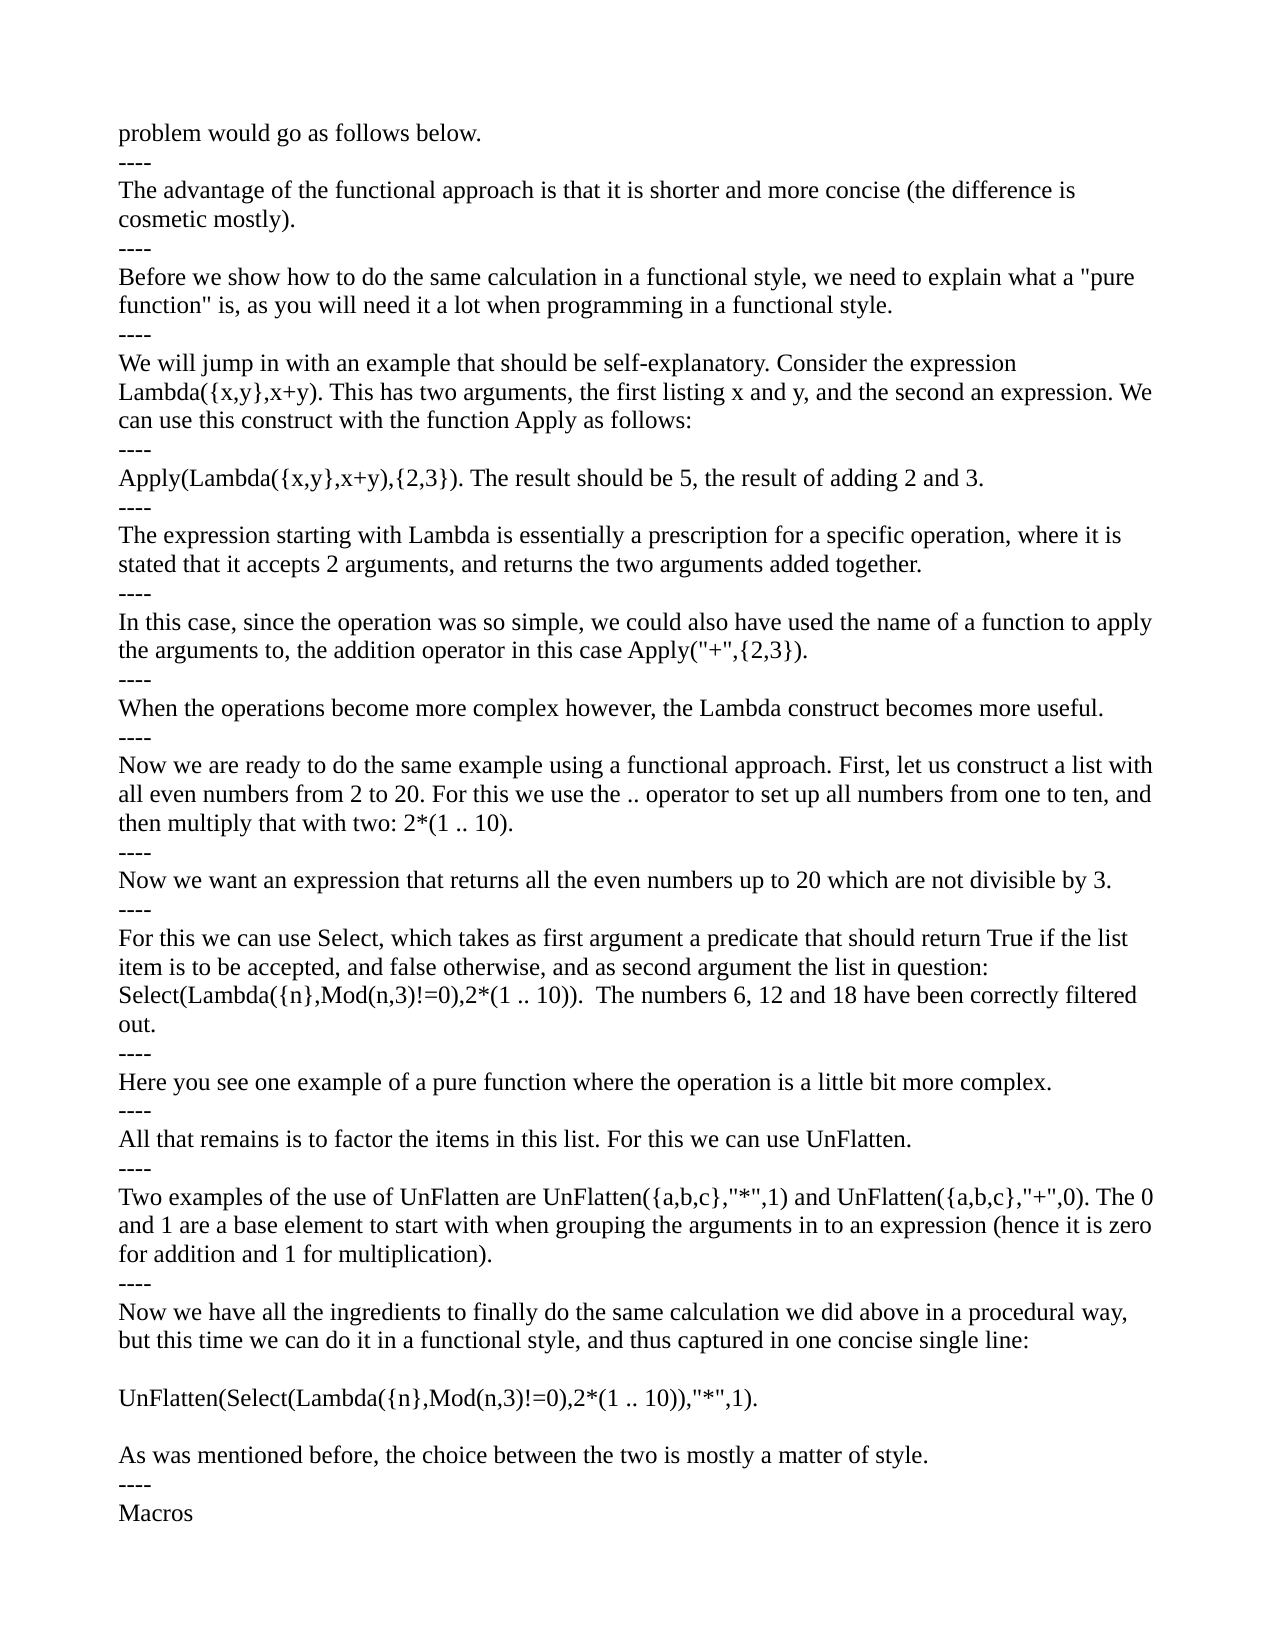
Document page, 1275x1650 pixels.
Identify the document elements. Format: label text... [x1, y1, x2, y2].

text We will jump in with an example that should be self-explanatory. Consider the expression Lambda({x,y},x+y). This has two arguments, the first listing x and y, and the second an expression. We can use this construct with the function Apply as follows: [118, 348, 1157, 434]
text problem would go as follows below. [118, 118, 1157, 147]
text ---- [118, 578, 1157, 607]
text Now we have all the ingredients to finally do the same calculation we did above in a procedural way, but this time we can do it in a functional style, and thus captured in one concise single line: [118, 1297, 1157, 1354]
text ---- [118, 664, 1157, 693]
text Before we show how to do the same calculation in a functional style, we need to explain what a "pure function" is, as you will need it a lot when programming in a functional style. [118, 262, 1157, 319]
text ---- [118, 722, 1157, 751]
text ---- [118, 434, 1157, 463]
text ---- [118, 492, 1157, 521]
text UnFlatten(Select(Lambda({n},Mod(n,3)!=0),2*(1 .. 10)),"*",1). [118, 1383, 1157, 1412]
text All that remains is to factor the items in this list. For this we can use UnFlatten. [118, 1124, 1157, 1153]
text As was mentioned before, the choice between the two is mostly a matter of style. [118, 1441, 1157, 1469]
text Apply(Lambda({x,y},x+y),{2,3}). The result should be 5, the result of adding 2 and 3. [118, 463, 1157, 492]
text ---- [118, 894, 1157, 923]
text ---- [118, 319, 1157, 348]
text Now we want an expression that returns all the even numbers up to 20 which are not divisible by 3. [118, 866, 1157, 894]
text ---- [118, 1268, 1157, 1297]
text ---- [118, 233, 1157, 262]
text The expression starting with Lambda is essentially a prescription for a specific operation, where it is stated that it accepts 2 arguments, and returns the two arguments added together. [118, 521, 1157, 578]
text ---- [118, 147, 1157, 176]
text ---- [118, 1153, 1157, 1182]
text ---- [118, 837, 1157, 866]
text The advantage of the functional approach is that it is shorter and more concise (the difference is cosmetic mostly). [118, 176, 1157, 233]
text ---- [118, 1096, 1157, 1124]
text In this case, since the operation was so simple, we could also have used the name of a function to apply the arguments to, the addition operator in this case Apply("+",{2,3}). [118, 607, 1157, 664]
text Here you see one example of a pure function where the operation is a little bit more complex. [118, 1067, 1157, 1096]
text ---- [118, 1469, 1157, 1498]
text For this we can use Select, which takes as first argument a predicate that should return True if the list item is to be accepted, and false otherwise, and as second argument the list in question: Select(Lambda({n},Mod(n,3)!=0),2*(1 .. 10)). The numbers 6, 12 and 18 have been correctly filtered out. [118, 923, 1157, 1038]
text When the operations become more complex however, the Lambda construct becomes more useful. [118, 693, 1157, 722]
text Now we are ready to do the same example using a functional approach. First, let us construct a list with all even numbers from 2 to 20. For this we use the .. operator to set up all numbers from one to ten, and then multiply that with two: 2*(1 .. 10). [118, 751, 1157, 837]
text Macros [118, 1498, 1157, 1527]
text Two examples of the use of UnFlatten are UnFlatten({a,b,c},"*",1) and UnFlatten({a,b,c},"+",0). The 0 and 1 are a base element to start with when grouping the arguments in to an expression (hence it is zero for addition and 1 for multiplication). [118, 1182, 1157, 1268]
text ---- [118, 1038, 1157, 1067]
